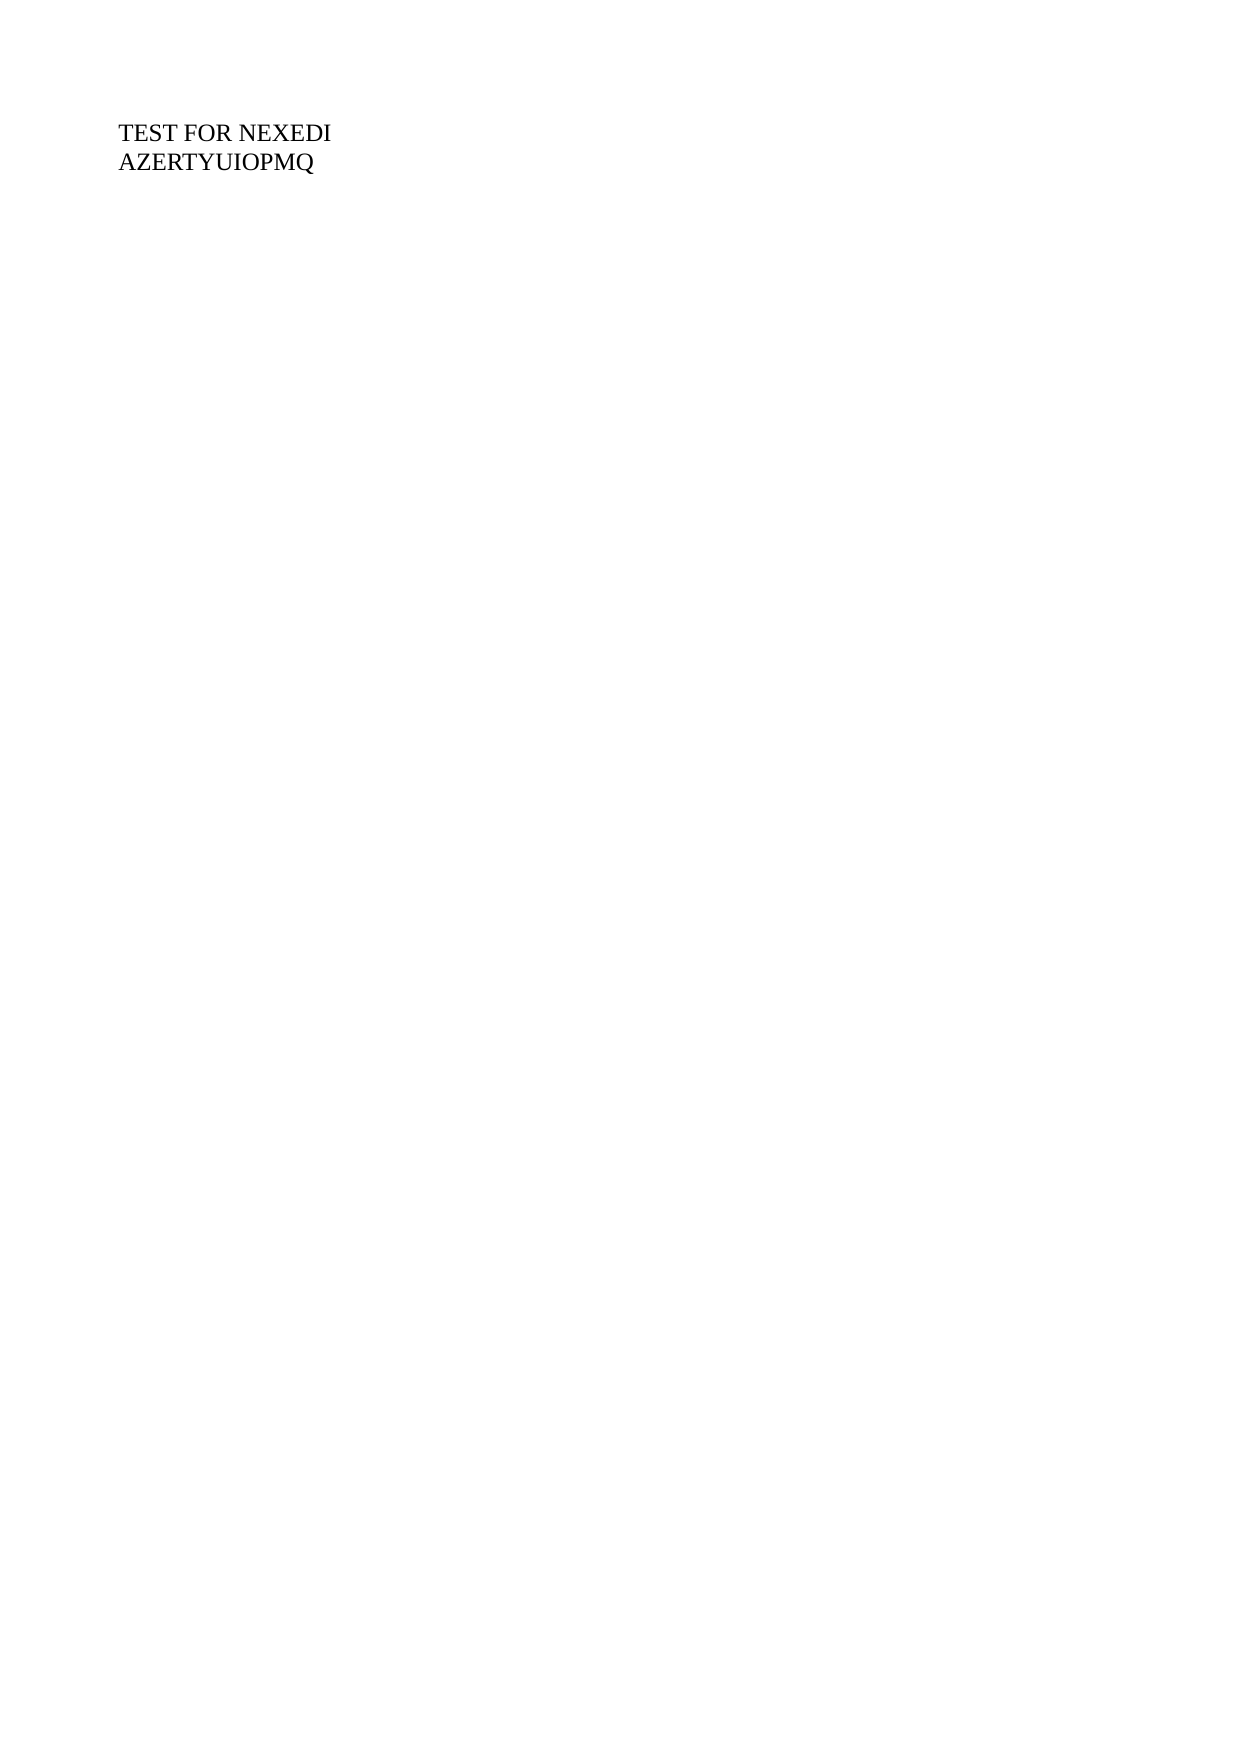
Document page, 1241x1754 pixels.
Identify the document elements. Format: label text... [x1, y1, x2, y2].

text AZERTYUIOPMQ [118, 147, 1122, 176]
text TEST FOR NEXEDI [118, 118, 1122, 147]
